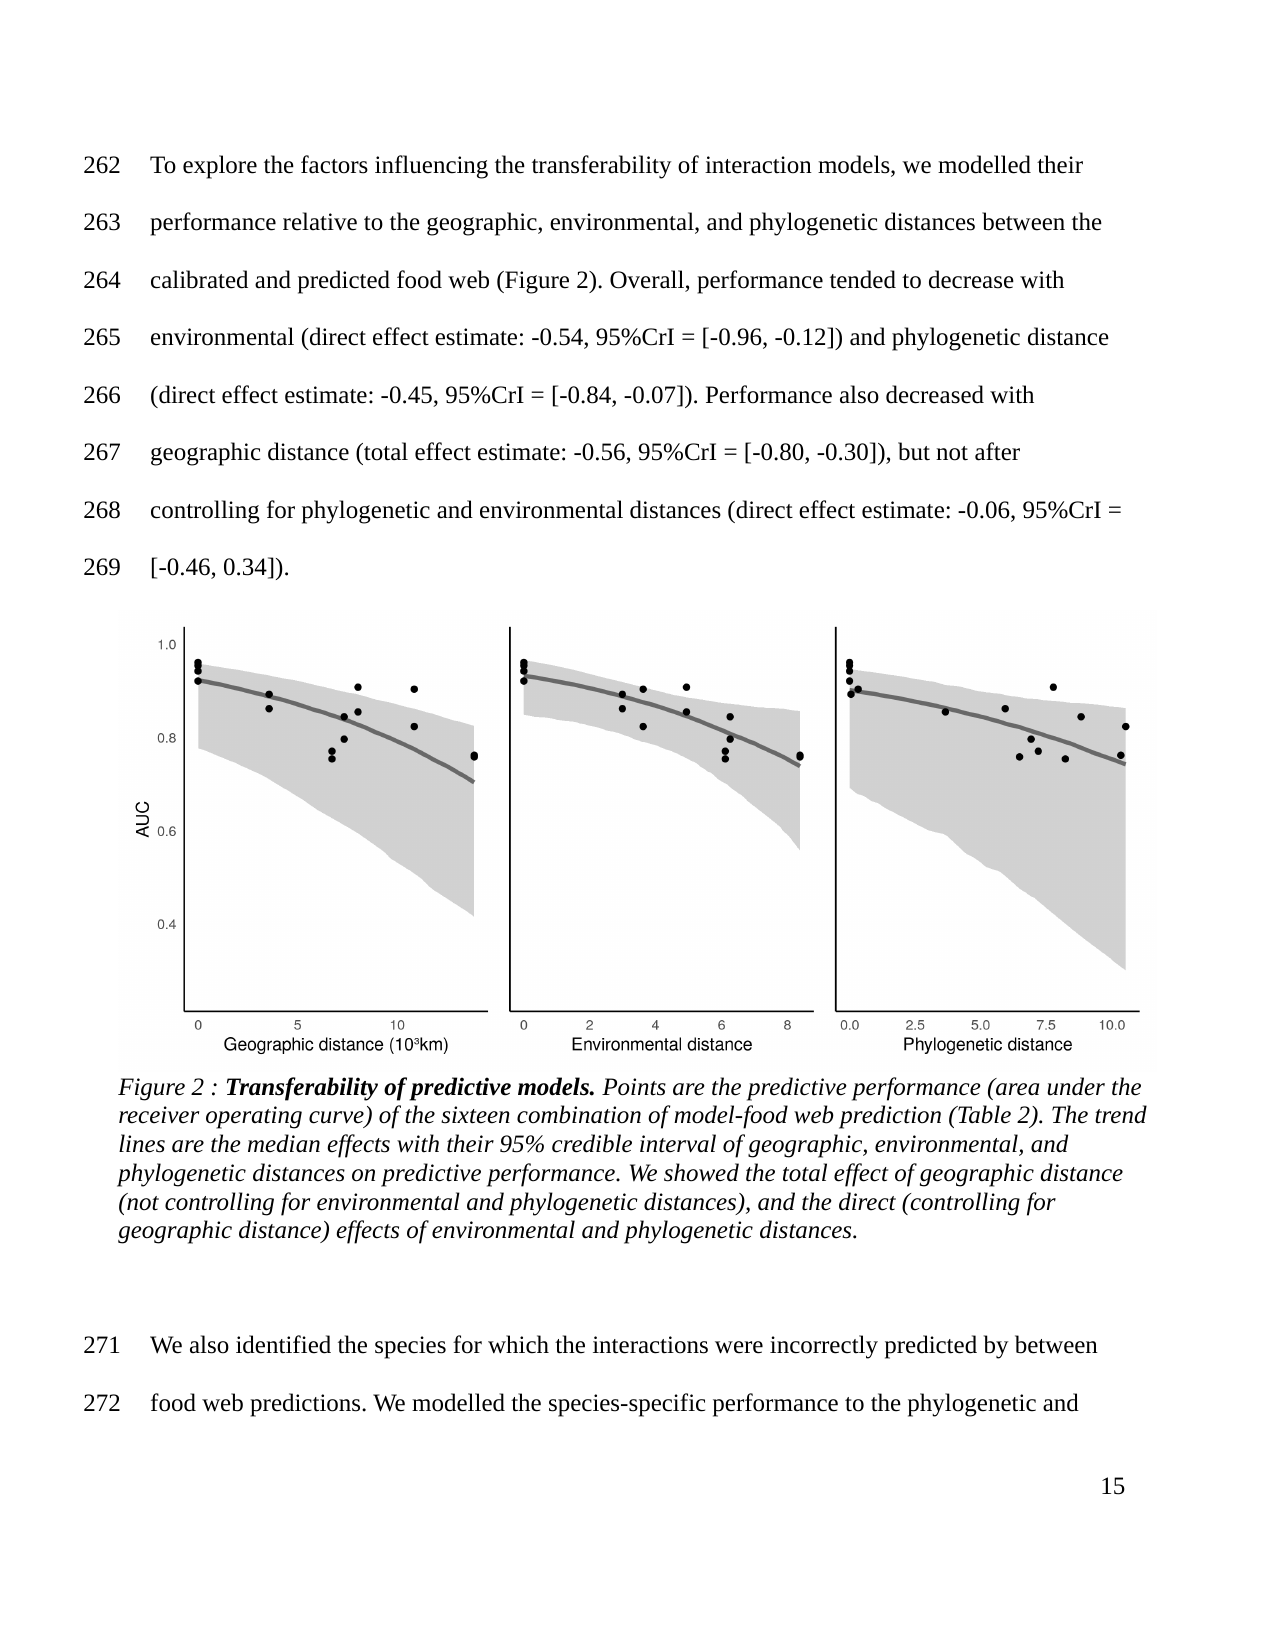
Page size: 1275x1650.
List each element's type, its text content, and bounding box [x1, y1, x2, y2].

text Figure 2 : Transferability of predictive models. Points are the predictive performance (area under the receiver operating curve) of the sixteen combination of model-food web prediction (Table 2). The trend lines are the median effects with their 95% credible interval of geographic, environmental, and phylogenetic distances on predictive performance. We showed the total effect of geographic distance (not controlling for environmental and phylogenetic distances), and the direct (controlling for geographic distance) effects of environmental and phylogenetic distances. [118, 1072, 1157, 1244]
text To explore the factors influencing the transferability of interaction models, we modelled their performance relative to the geographic, environmental, and phylogenetic distances between the calibrated and predicted food web (Figure 2). Overall, performance tended to decrease with environmental (direct effect estimate: -0.54, 95%CrI = [-0.96, -0.12]) and phylogenetic distance (direct effect estimate: -0.45, 95%CrI = [-0.84, -0.07]). Performance also decreased with geographic distance (total effect estimate: -0.56, 95%CrI = [-0.80, -0.30]), but not after controlling for phylogenetic and environmental distances (direct effect estimate: -0.06, 95%CrI = [-0.46, 0.34]). [150, 150, 1125, 581]
text We also identified the species for which the interactions were incorrectly predicted by between food web predictions. We modelled the species-specific performance to the phylogenetic and [150, 1330, 1125, 1417]
picture [118, 610, 1157, 1072]
